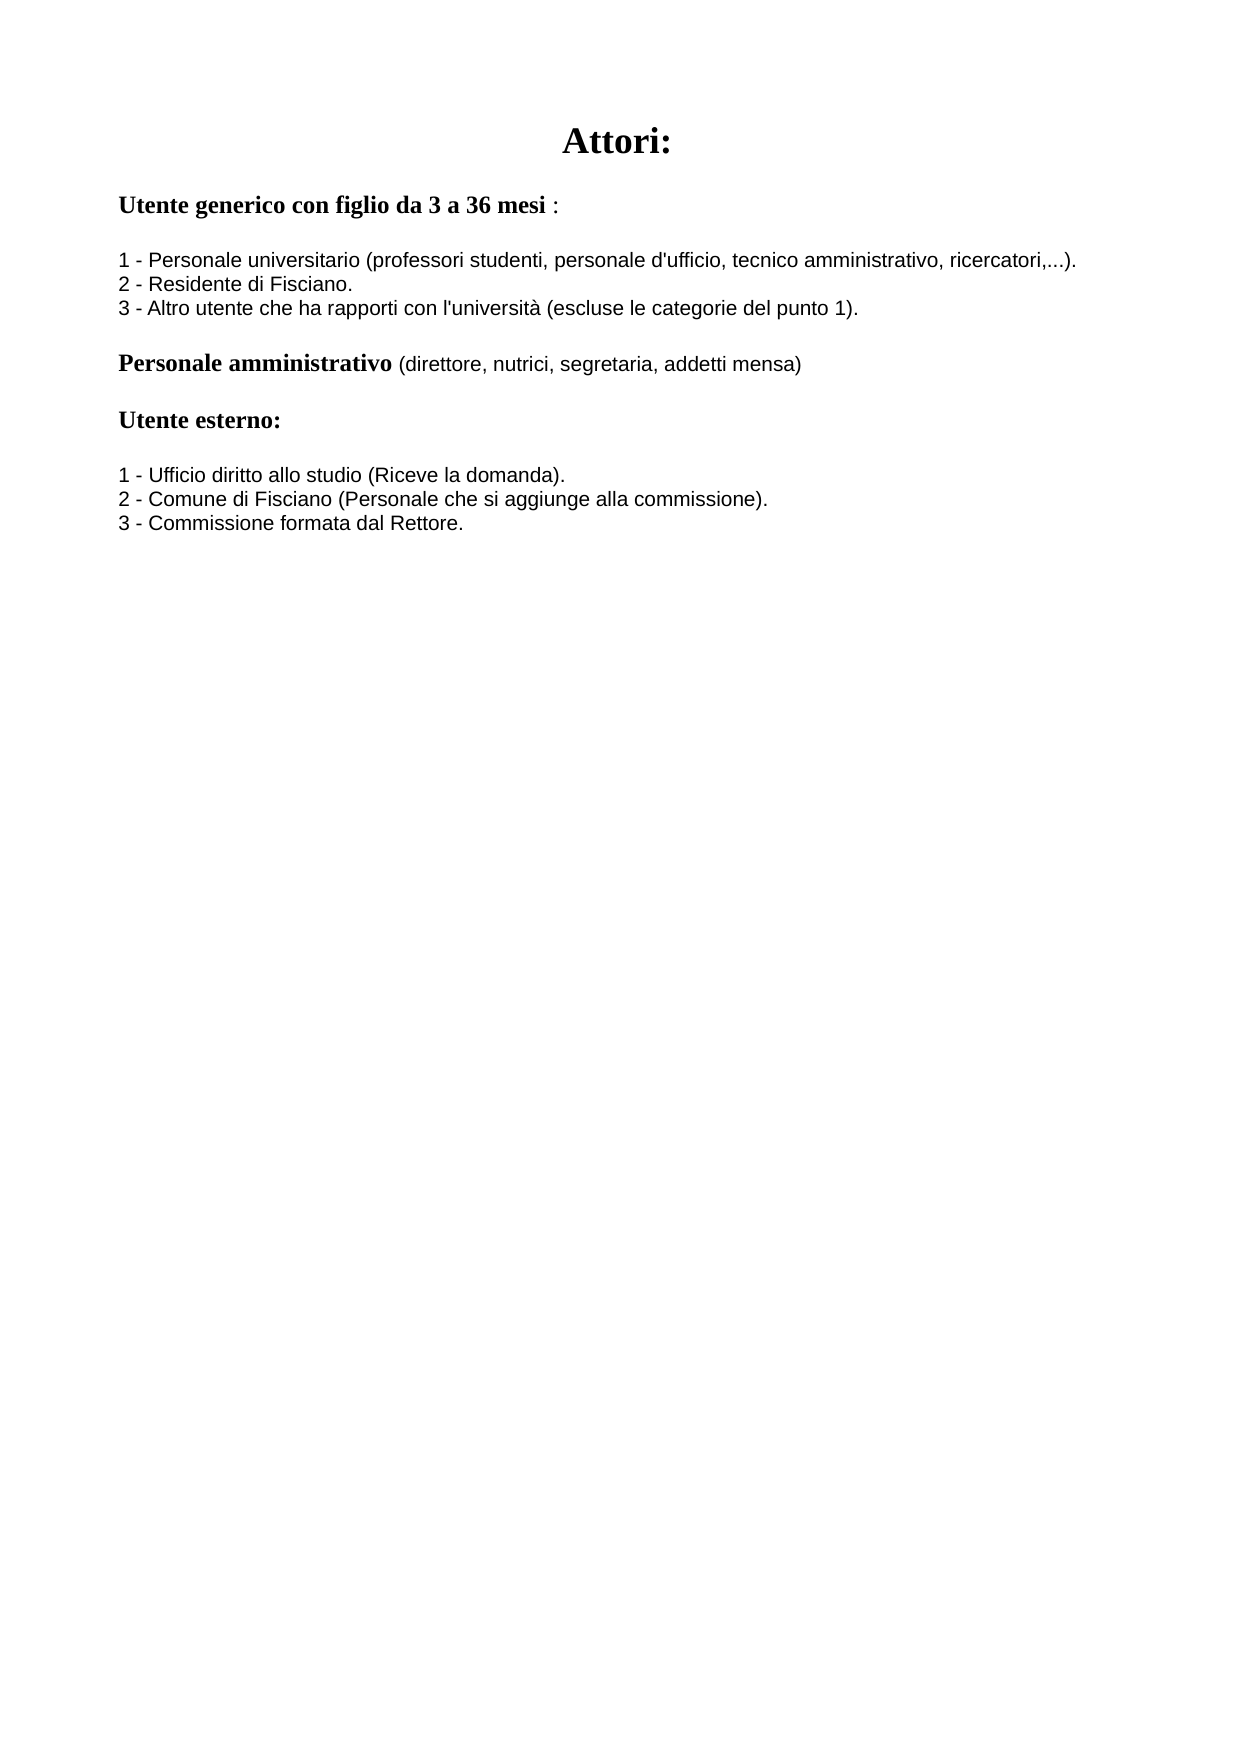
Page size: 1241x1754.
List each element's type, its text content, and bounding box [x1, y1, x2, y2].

text 3 - Altro utente che ha rapporti con l'università (escluse le categorie del punto 1). [118, 295, 1122, 319]
text 2 - Residente di Fisciano. [118, 271, 1122, 295]
text Personale amministrativo (direttore, nutrici, segretaria, addetti mensa) [118, 348, 1122, 377]
text Attori: [118, 118, 1122, 161]
text 3 - Commissione formata dal Rettore. [118, 511, 1122, 535]
text 1 - Ufficio diritto allo studio (Riceve la domanda). [118, 463, 1122, 487]
text Utente generico con figlio da 3 a 36 mesi : [118, 190, 1122, 219]
text 1 - Personale universitario (professori studenti, personale d'ufficio, tecnico amministrativo, ricercatori,...). [118, 247, 1122, 271]
text Utente esterno: [118, 406, 1122, 434]
text 2 - Comune di Fisciano (Personale che si aggiunge alla commissione). [118, 487, 1122, 511]
